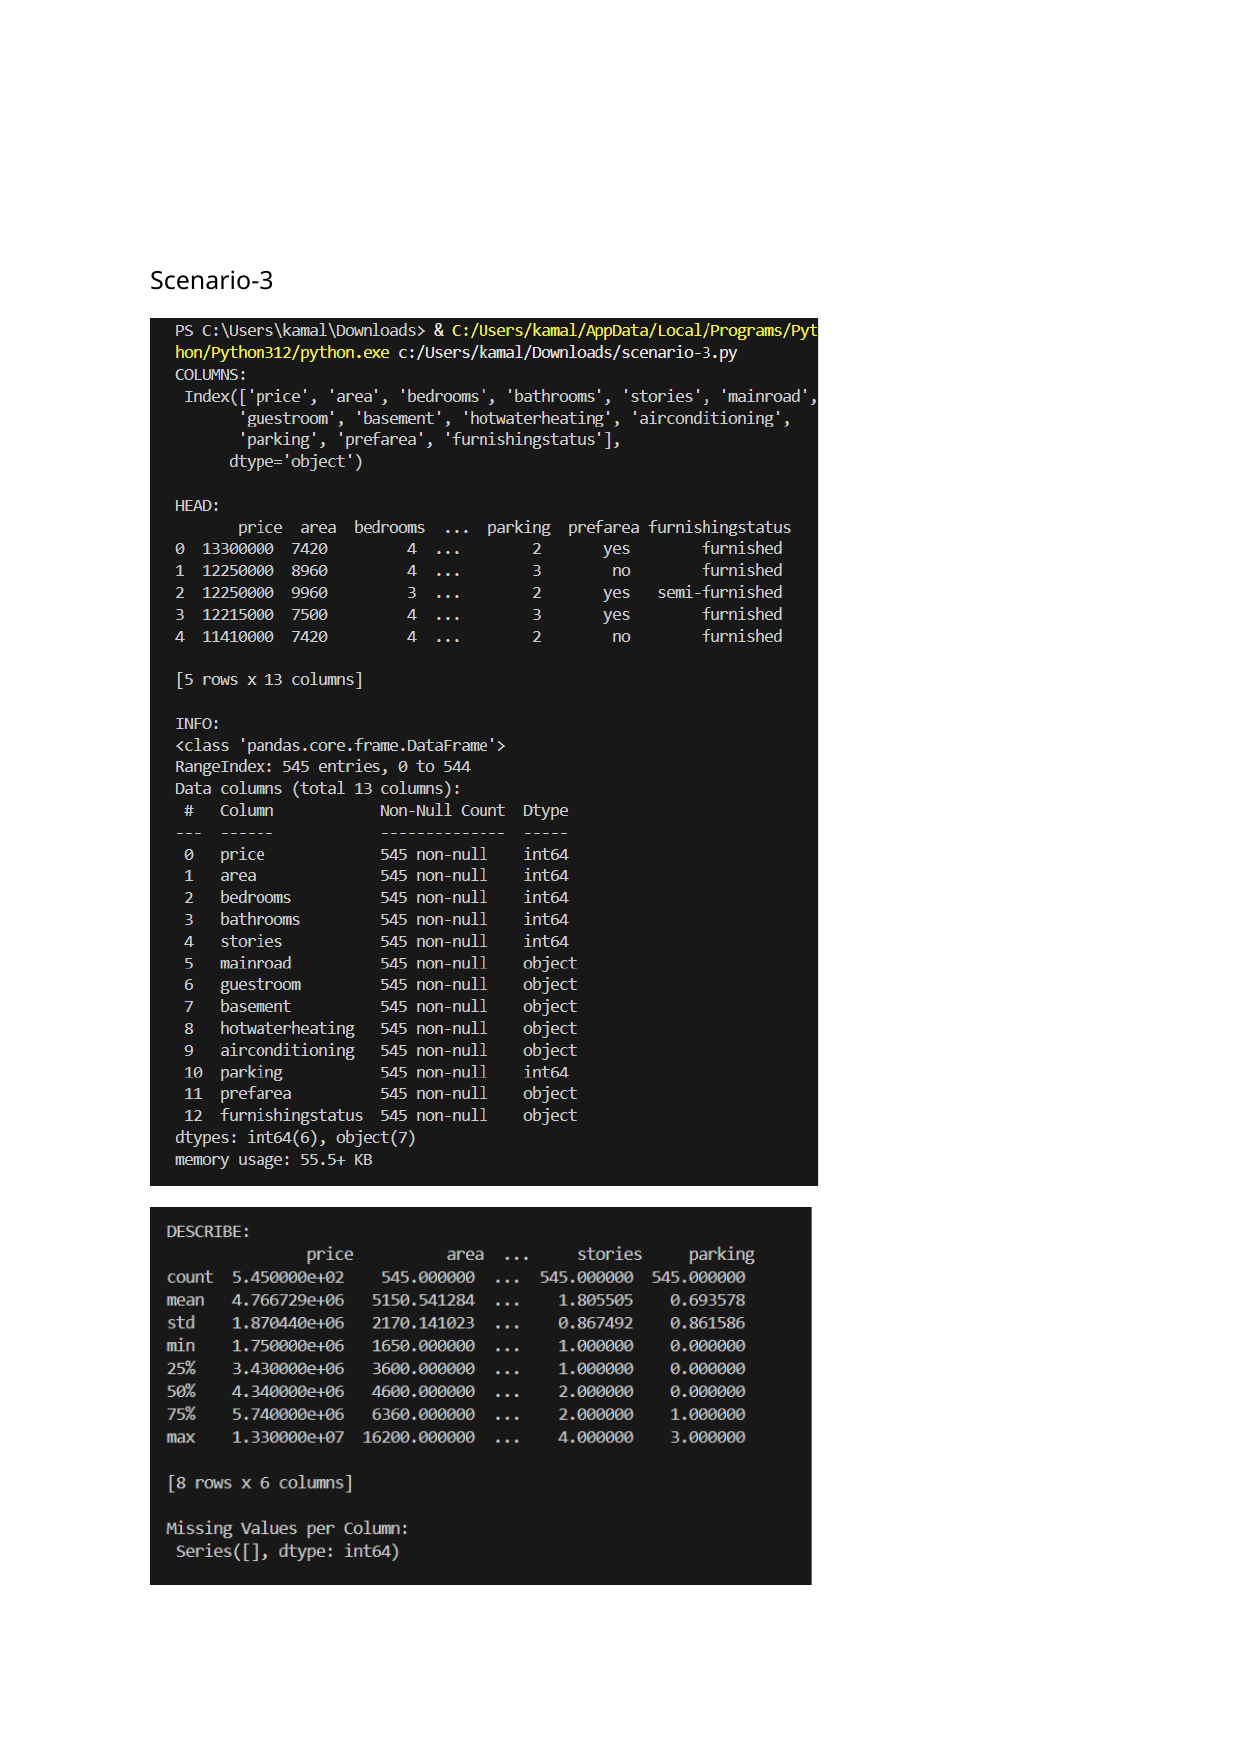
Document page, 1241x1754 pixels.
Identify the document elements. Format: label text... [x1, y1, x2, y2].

text Scenario-3 [150, 262, 1090, 296]
